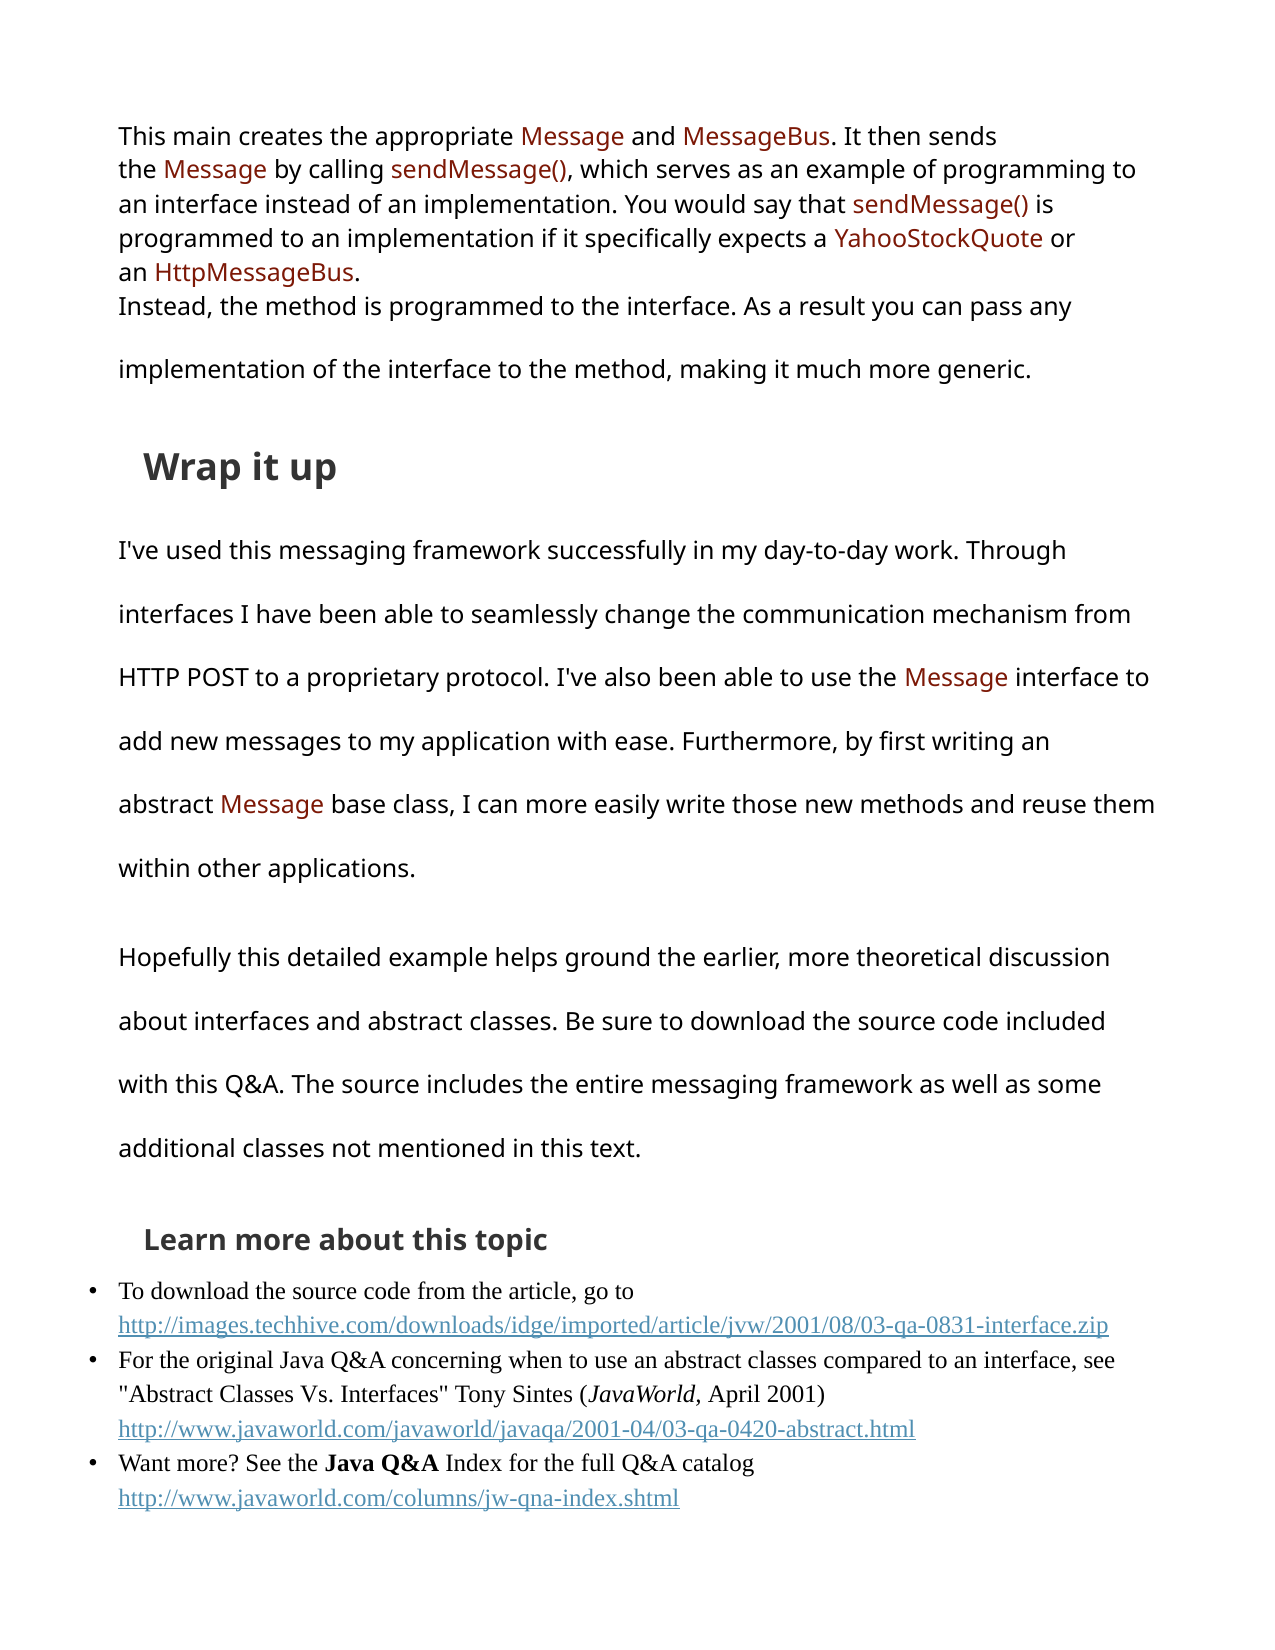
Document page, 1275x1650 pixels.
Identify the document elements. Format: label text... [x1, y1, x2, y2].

text Hopefully this detailed example helps ground the earlier, more theoretical discussion about interfaces and abstract classes. Be sure to download the source code included with this Q&A. The source includes the entire messaging framework as well as some additional classes not mentioned in this text. [118, 939, 1157, 1164]
list Want more? See the Java Q&A Index for the full Q&A catalog http://www.javaworld.com/columns/jw-qna-index.shtml [118, 1448, 1157, 1511]
subtitle Wrap it up [143, 441, 1157, 492]
text This main creates the appropriate Message and MessageBus. It then sends the Message by calling sendMessage(), which serves as an example of programming to an interface instead of an implementation. You would say that sendMessage() is programmed to an implementation if it specifically expects a YahooStockQuote or an HttpMessageBus. [118, 118, 1157, 288]
text I've used this messaging framework successfully in my day-to-day work. Through interfaces I have been able to seamlessly change the communication mechanism from HTTP POST to a proprietary protocol. I've also been able to use the Message interface to add new messages to my application with ease. Furthermore, by first writing an abstract Message base class, I can more easily write those new methods and reuse them within other applications. [118, 533, 1157, 885]
text Instead, the method is programmed to the interface. As a result you can pass any implementation of the interface to the method, making it much more generic. [118, 288, 1157, 386]
list To download the source code from the article, go to http://images.techhive.com/downloads/idge/imported/article/jvw/2001/08/03-qa-0831-interface.zip [118, 1276, 1157, 1339]
list For the original Java Q&A concerning when to use an abstract classes compared to an interface, see "Abstract Classes Vs. Interfaces" Tony Sintes (JavaWorld, April 2001) http://www.javaworld.com/javaworld/javaqa/2001-04/03-qa-0420-abstract.html [118, 1345, 1157, 1442]
subtitle Learn more about this topic [143, 1219, 1157, 1259]
